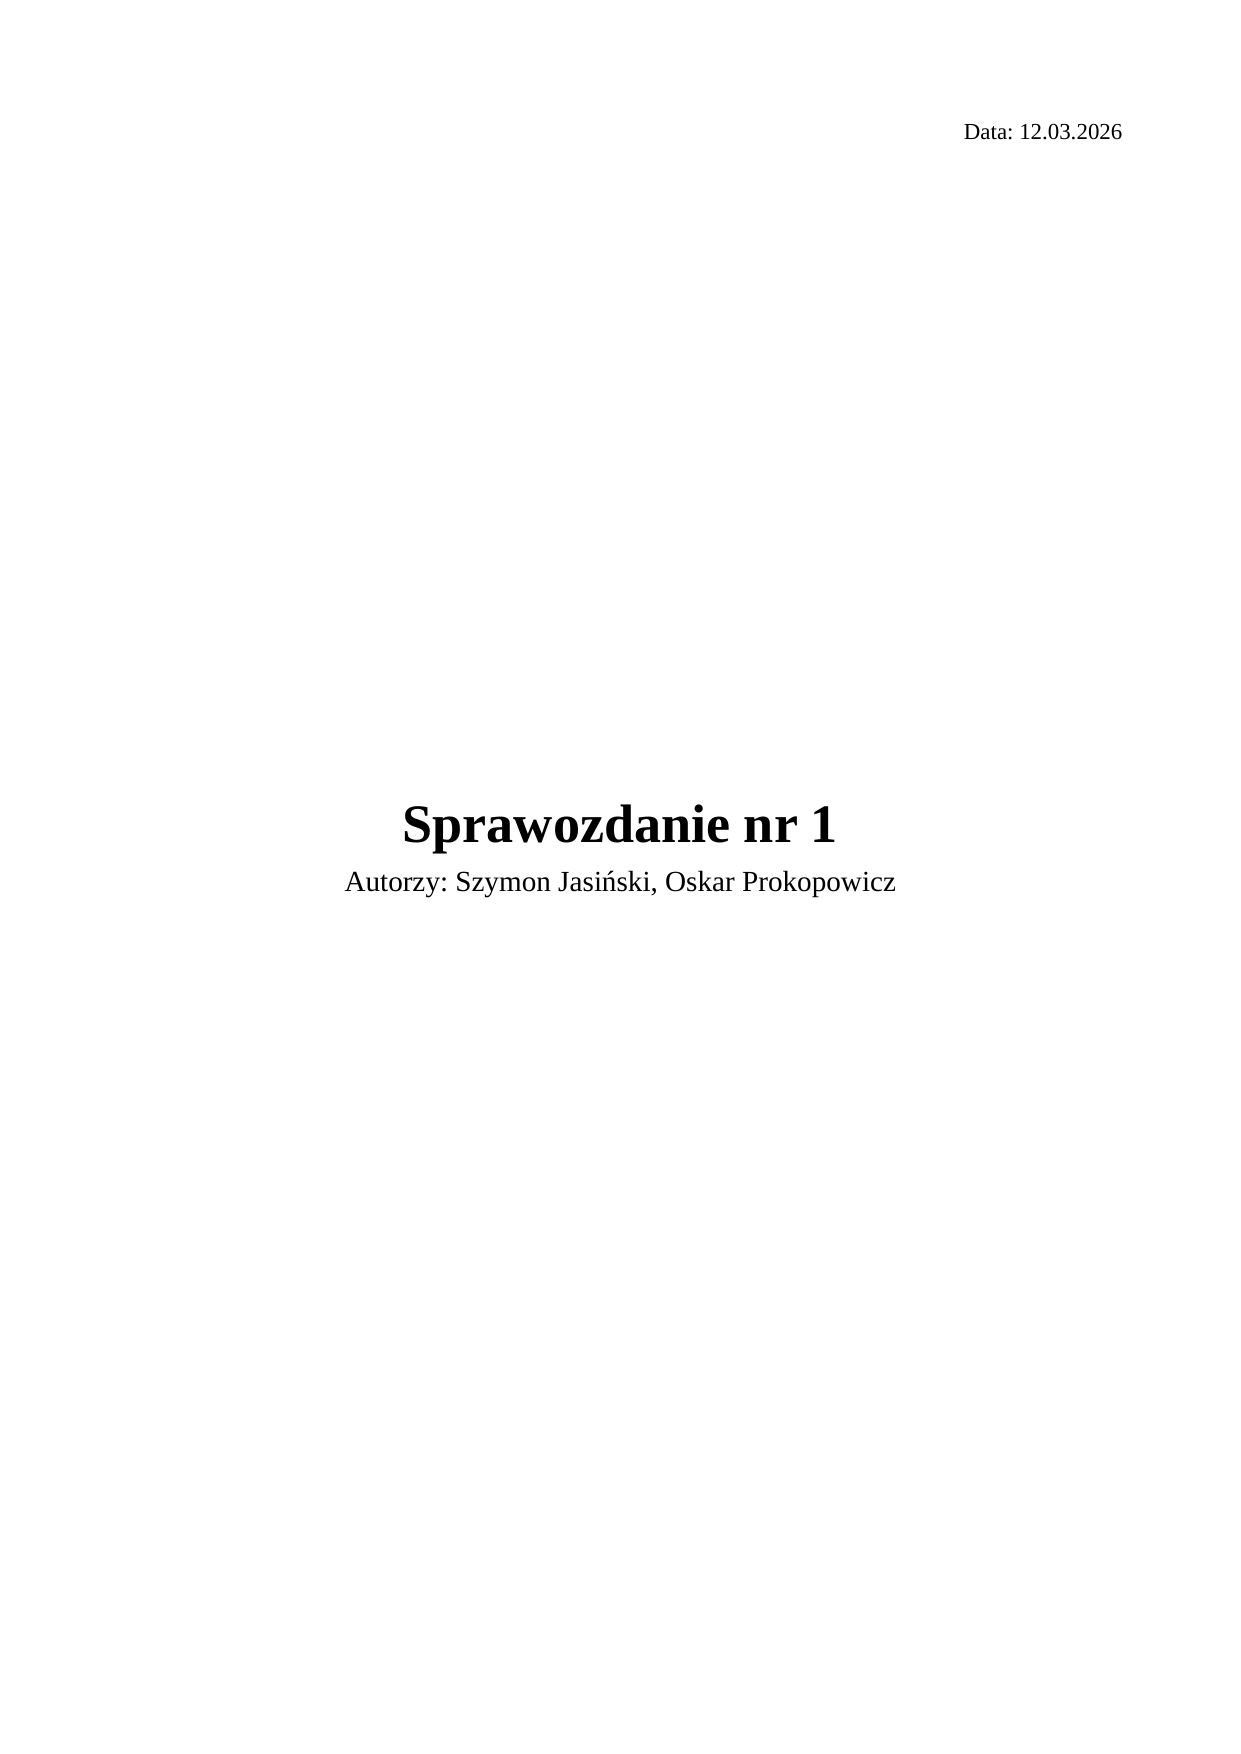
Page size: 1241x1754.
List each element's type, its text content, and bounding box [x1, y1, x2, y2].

text Sprawozdanie nr 1 [118, 792, 1122, 855]
text Autorzy: Szymon Jasiński, Oskar Prokopowicz [118, 864, 1122, 897]
text Data: 12.03.2026 [118, 118, 1122, 144]
